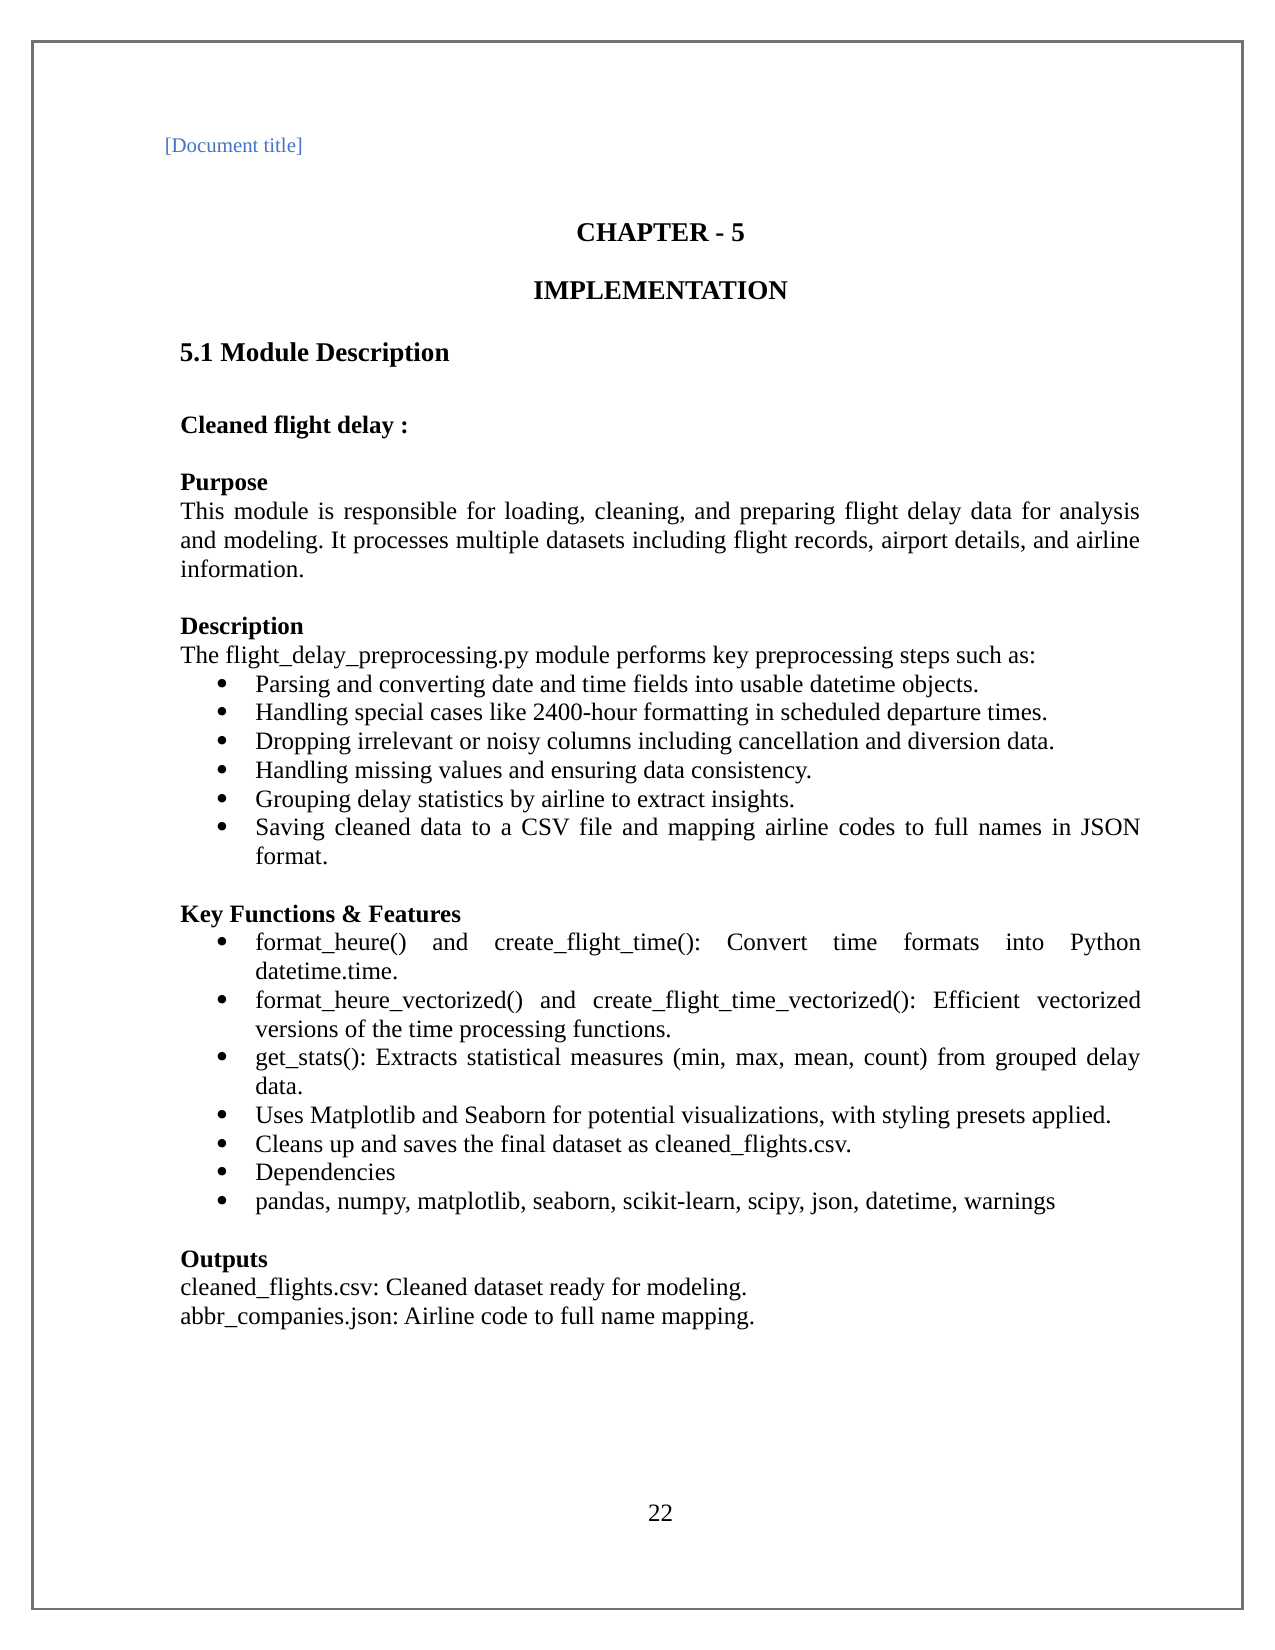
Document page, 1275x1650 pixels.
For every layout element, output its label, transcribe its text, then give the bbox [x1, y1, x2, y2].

list get_stats(): Extracts statistical measures (min, max, mean, count) from grouped delay data. [218, 1042, 1141, 1100]
list Cleans up and saves the final dataset as cleaned_flights.csv. [218, 1129, 1141, 1157]
list Dropping irrelevant or noisy columns including cancellation and diversion data. [218, 726, 1141, 755]
text abbr_companies.json: Airline code to full name mapping. [180, 1301, 1141, 1330]
text The flight_delay_preprocessing.py module performs key preprocessing steps such as: [180, 640, 1141, 669]
subtitle IMPLEMENTATION [506, 274, 814, 305]
list Handling missing values and ensuring data consistency. [218, 755, 1141, 784]
subtitle 5.1 Module Description [179, 336, 464, 368]
list Parsing and converting date and time fields into usable datetime objects. [218, 669, 1141, 697]
text Key Functions & Features [180, 899, 1141, 927]
text cleaned_flights.csv: Cleaned dataset ready for modeling. [180, 1272, 1141, 1301]
list Handling special cases like 2400-hour formatting in scheduled departure times. [218, 697, 1141, 726]
subtitle CHAPTER - 5 [506, 216, 814, 248]
text Cleaned flight delay : [180, 410, 1141, 439]
list Grouping delay statistics by airline to extract insights. [218, 784, 1141, 812]
text Description [180, 611, 1141, 640]
text Purpose [180, 467, 1141, 496]
list format_heure() and create_flight_time(): Convert time formats into Python datetime.time. [218, 927, 1141, 985]
list Saving cleaned data to a CSV file and mapping airline codes to full names in JSON format. [218, 812, 1141, 870]
list Dependencies [218, 1157, 1141, 1186]
list Uses Matplotlib and Seaborn for potential visualizations, with styling presets applied. [218, 1100, 1141, 1129]
text Outputs [180, 1244, 1141, 1272]
list pandas, numpy, matplotlib, seaborn, scikit-learn, scipy, json, datetime, warnings [218, 1186, 1141, 1215]
text This module is responsible for loading, cleaning, and preparing flight delay data for analysis and modeling. It processes multiple datasets including flight records, airport details, and airline information. [180, 496, 1141, 582]
list format_heure_vectorized() and create_flight_time_vectorized(): Efficient vectorized versions of the time processing functions. [218, 985, 1141, 1042]
